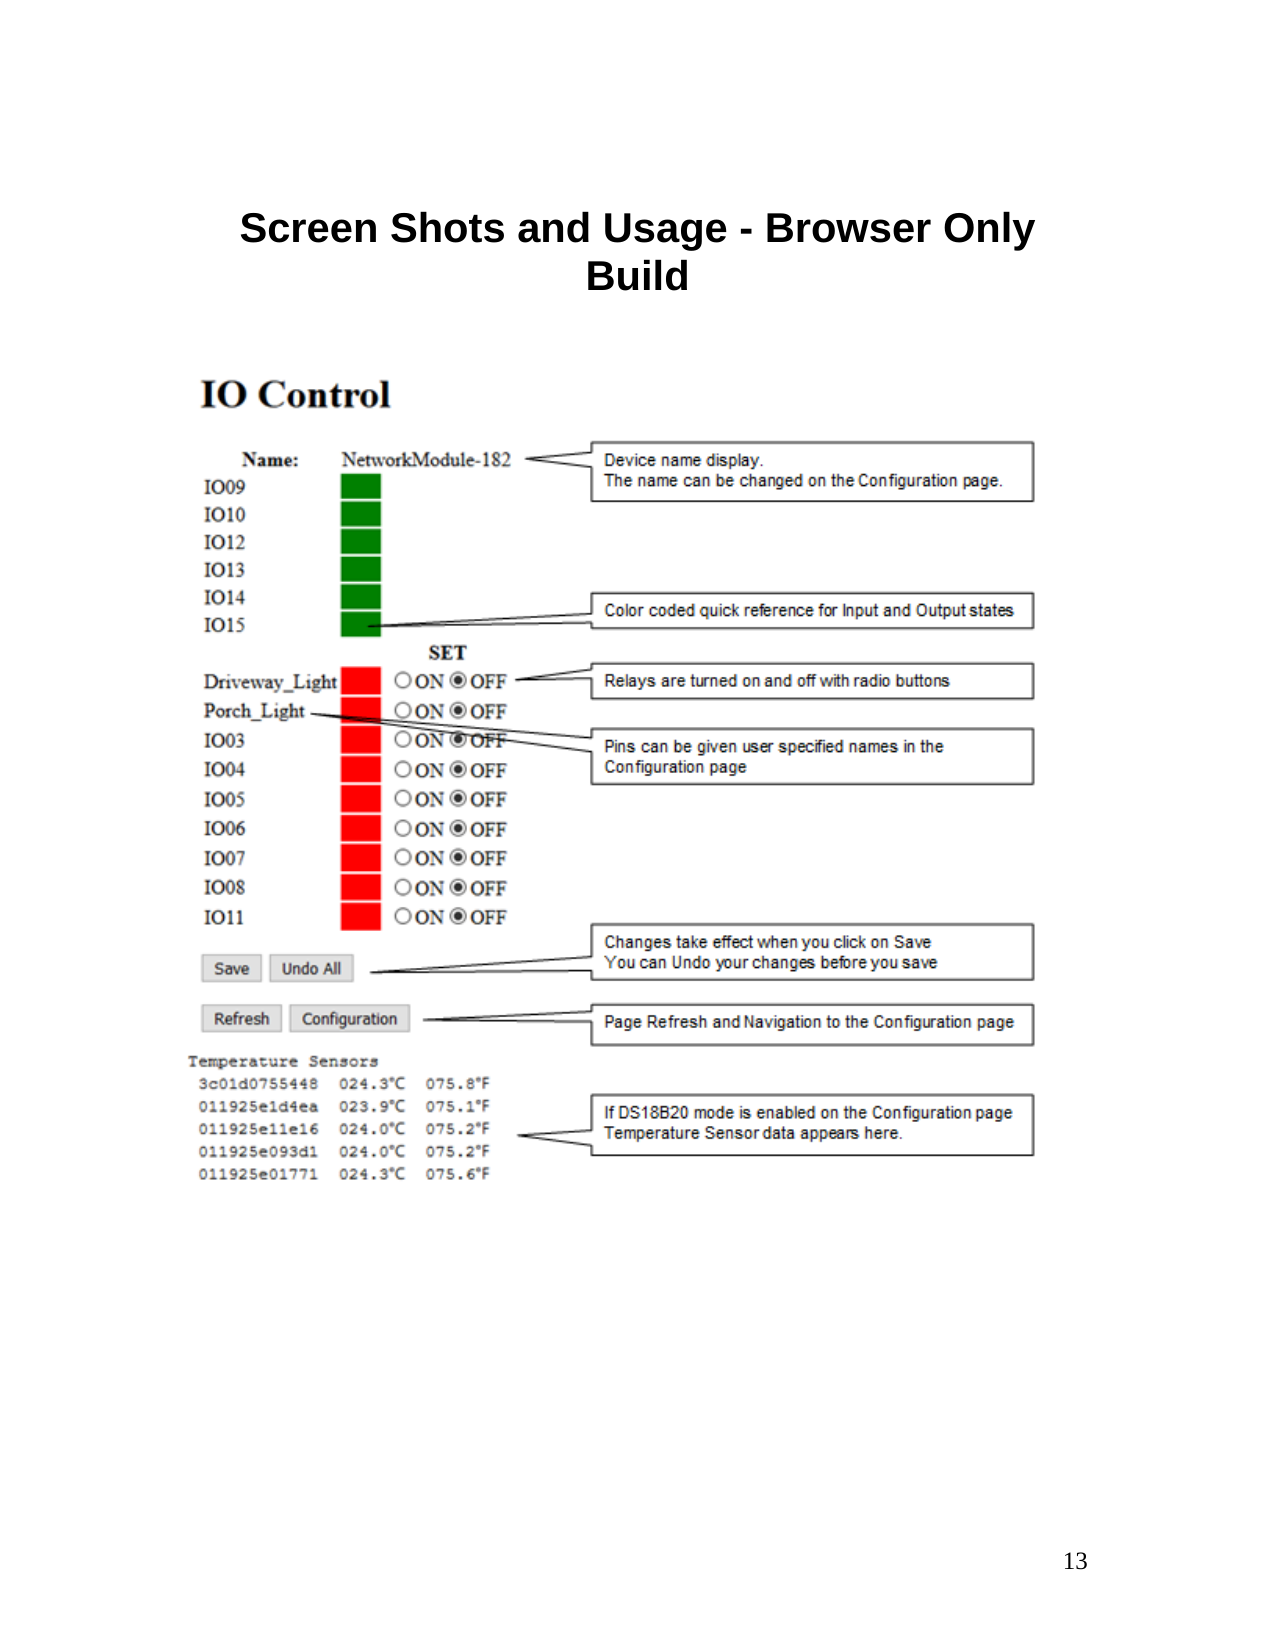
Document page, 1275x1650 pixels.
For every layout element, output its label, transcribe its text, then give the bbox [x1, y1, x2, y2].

picture [187, 363, 1052, 1197]
subtitle Screen Shots and Usage - Browser Only Build [187, 204, 1087, 299]
